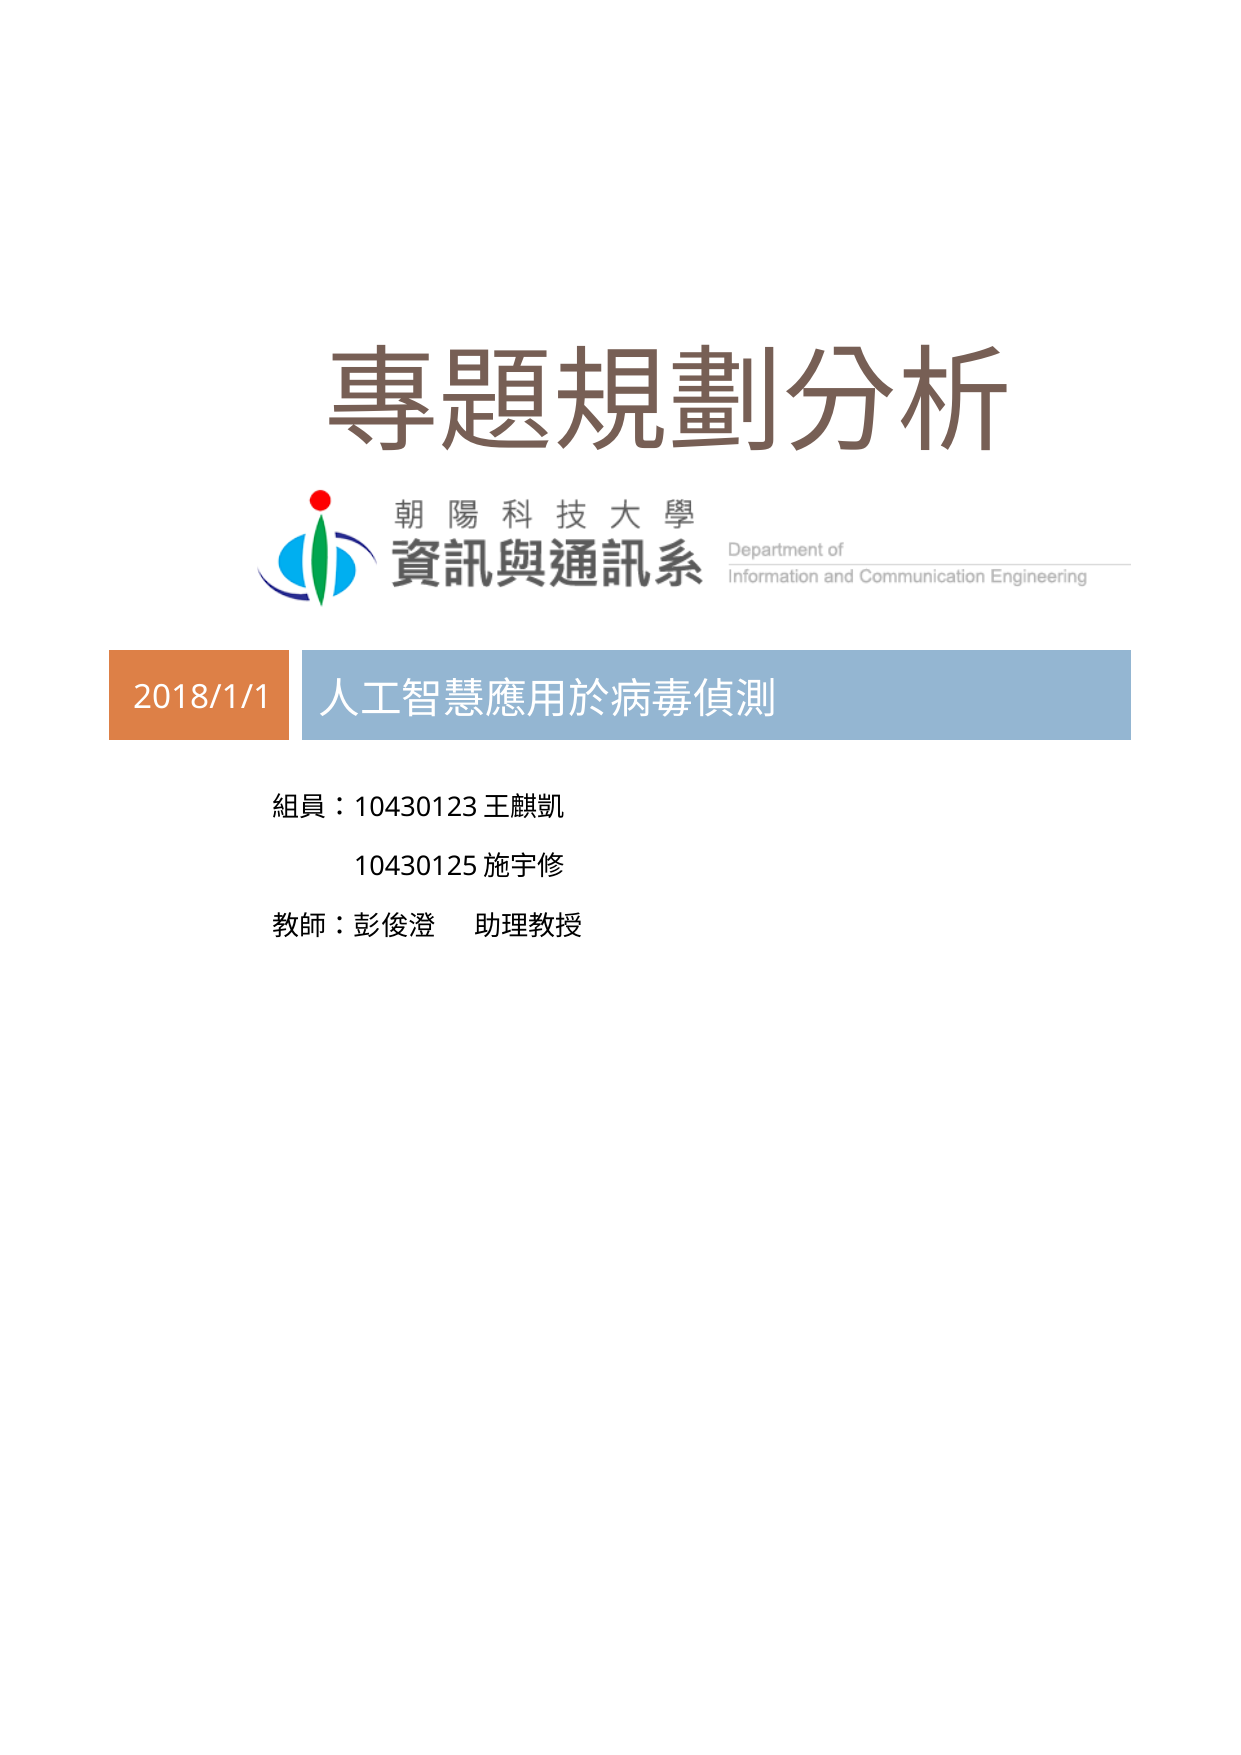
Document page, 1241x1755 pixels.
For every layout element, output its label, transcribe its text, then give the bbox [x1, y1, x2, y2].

table_header [109, 74, 250, 486]
table_header 專題規劃分析 [250, 74, 1131, 486]
table_cell [109, 740, 250, 999]
table_cell [250, 486, 1131, 650]
table_cell 組員：10430123王麒凱 10430125施宇修 教師：彭俊澄 助理教授 [250, 740, 1131, 999]
table_cell 人工智慧應用於病毒偵測 [302, 650, 1131, 740]
table_cell [109, 486, 250, 650]
table_cell 2018/1/1 [109, 650, 289, 740]
